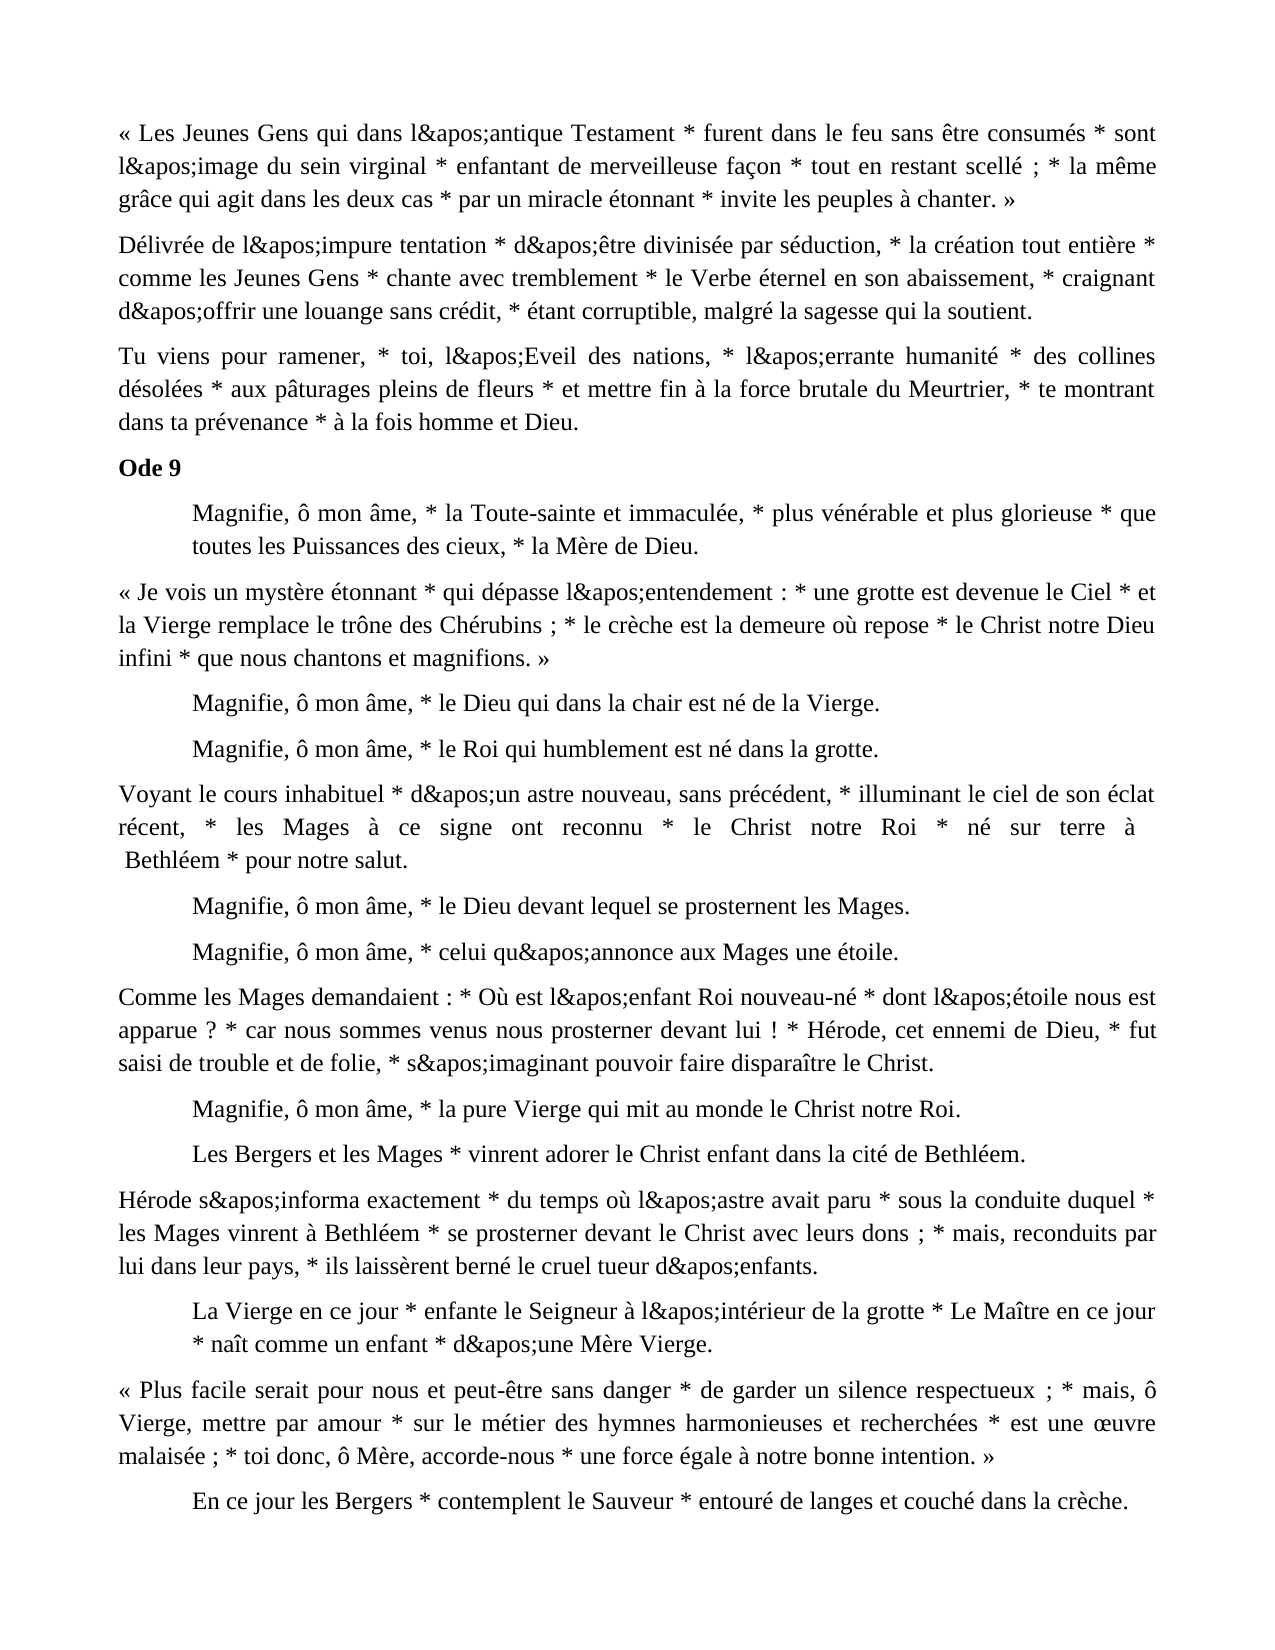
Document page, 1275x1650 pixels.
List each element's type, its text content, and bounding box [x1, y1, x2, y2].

text Magnifie, ô mon âme, * celui qu&apos;annonce aux Mages une étoile. [192, 937, 1157, 965]
text « Les Jeunes Gens qui dans l&apos;antique Testament * furent dans le feu sans être consumés * sont l&apos;image du sein virginal * enfantant de merveilleuse façon * tout en restant scellé ; * la même grâce qui agit dans les deux cas * par un miracle étonnant * invite les peuples à chanter. » [118, 118, 1157, 213]
text Tu viens pour ramener, * toi, l&apos;Eveil des nations, * l&apos;errante humanité * des collines désolées * aux pâturages pleins de fleurs * et mettre fin à la force brutale du Meurtrier, * te montrant dans ta prévenance * à la fois homme et Dieu. [118, 341, 1157, 436]
text En ce jour les Bergers * contemplent le Sauveur * entouré de langes et couché dans la crèche. [192, 1486, 1157, 1515]
text Magnifie, ô mon âme, * le Dieu qui dans la chair est né de la Vierge. [192, 688, 1157, 717]
text Comme les Mages demandaient : * Où est l&apos;enfant Roi nouveau-né * dont l&apos;étoile nous est apparue ? * car nous sommes venus nous prosterner devant lui ! * Hérode, cet ennemi de Dieu, * fut saisi de trouble et de folie, * s&apos;imaginant pouvoir faire disparaître le Christ. [118, 982, 1157, 1077]
text Hérode s&apos;informa exactement * du temps où l&apos;astre avait paru * sous la conduite duquel * les Mages vinrent à Bethléem * se prosterner devant le Christ avec leurs dons ; * mais, reconduits par lui dans leur pays, * ils laissèrent berné le cruel tueur d&apos;enfants. [118, 1185, 1157, 1279]
text Magnifie, ô mon âme, * la pure Vierge qui mit au monde le Christ notre Roi. [192, 1094, 1157, 1122]
text « Plus facile serait pour nous et peut-être sans danger * de garder un silence respectueux ; * mais, ô Vierge, mettre par amour * sur le métier des hymnes harmonieuses et recherchées * est une œuvre malaisée ; * toi donc, ô Mère, accorde-nous * une force égale à notre bonne intention. » [118, 1375, 1157, 1469]
text Voyant le cours inhabituel * d&apos;un astre nouveau, sans précédent, * illuminant le ciel de son éclat récent, * les Mages à ce signe ont reconnu * le Christ notre Roi * né sur terre à Bethléem * pour notre salut. [118, 779, 1157, 874]
text La Vierge en ce jour * enfante le Seigneur à l&apos;intérieur de la grotte * Le Maître en ce jour * naît comme un enfant * d&apos;une Mère Vierge. [192, 1296, 1157, 1358]
text Magnifie, ô mon âme, * le Dieu devant lequel se prosternent les Mages. [192, 891, 1157, 920]
text Magnifie, ô mon âme, * la Toute-sainte et immaculée, * plus vénérable et plus glorieuse * que toutes les Puissances des cieux, * la Mère de Dieu. [192, 498, 1157, 560]
text Magnifie, ô mon âme, * le Roi qui humblement est né dans la grotte. [192, 734, 1157, 763]
text Les Bergers et les Mages * vinrent adorer le Christ enfant dans la cité de Bethléem. [192, 1139, 1157, 1168]
text « Je vois un mystère étonnant * qui dépasse l&apos;entendement : * une grotte est devenue le Ciel * et la Vierge remplace le trône des Chérubins ; * le crèche est la demeure où repose * le Christ notre Dieu infini * que nous chantons et magnifions. » [118, 577, 1157, 672]
text Délivrée de l&apos;impure tentation * d&apos;être divinisée par séduction, * la création tout entière * comme les Jeunes Gens * chante avec tremblement * le Verbe éternel en son abaissement, * craignant d&apos;offrir une louange sans crédit, * étant corruptible, malgré la sagesse qui la soutient. [118, 230, 1157, 324]
text Ode 9 [118, 453, 1157, 482]
